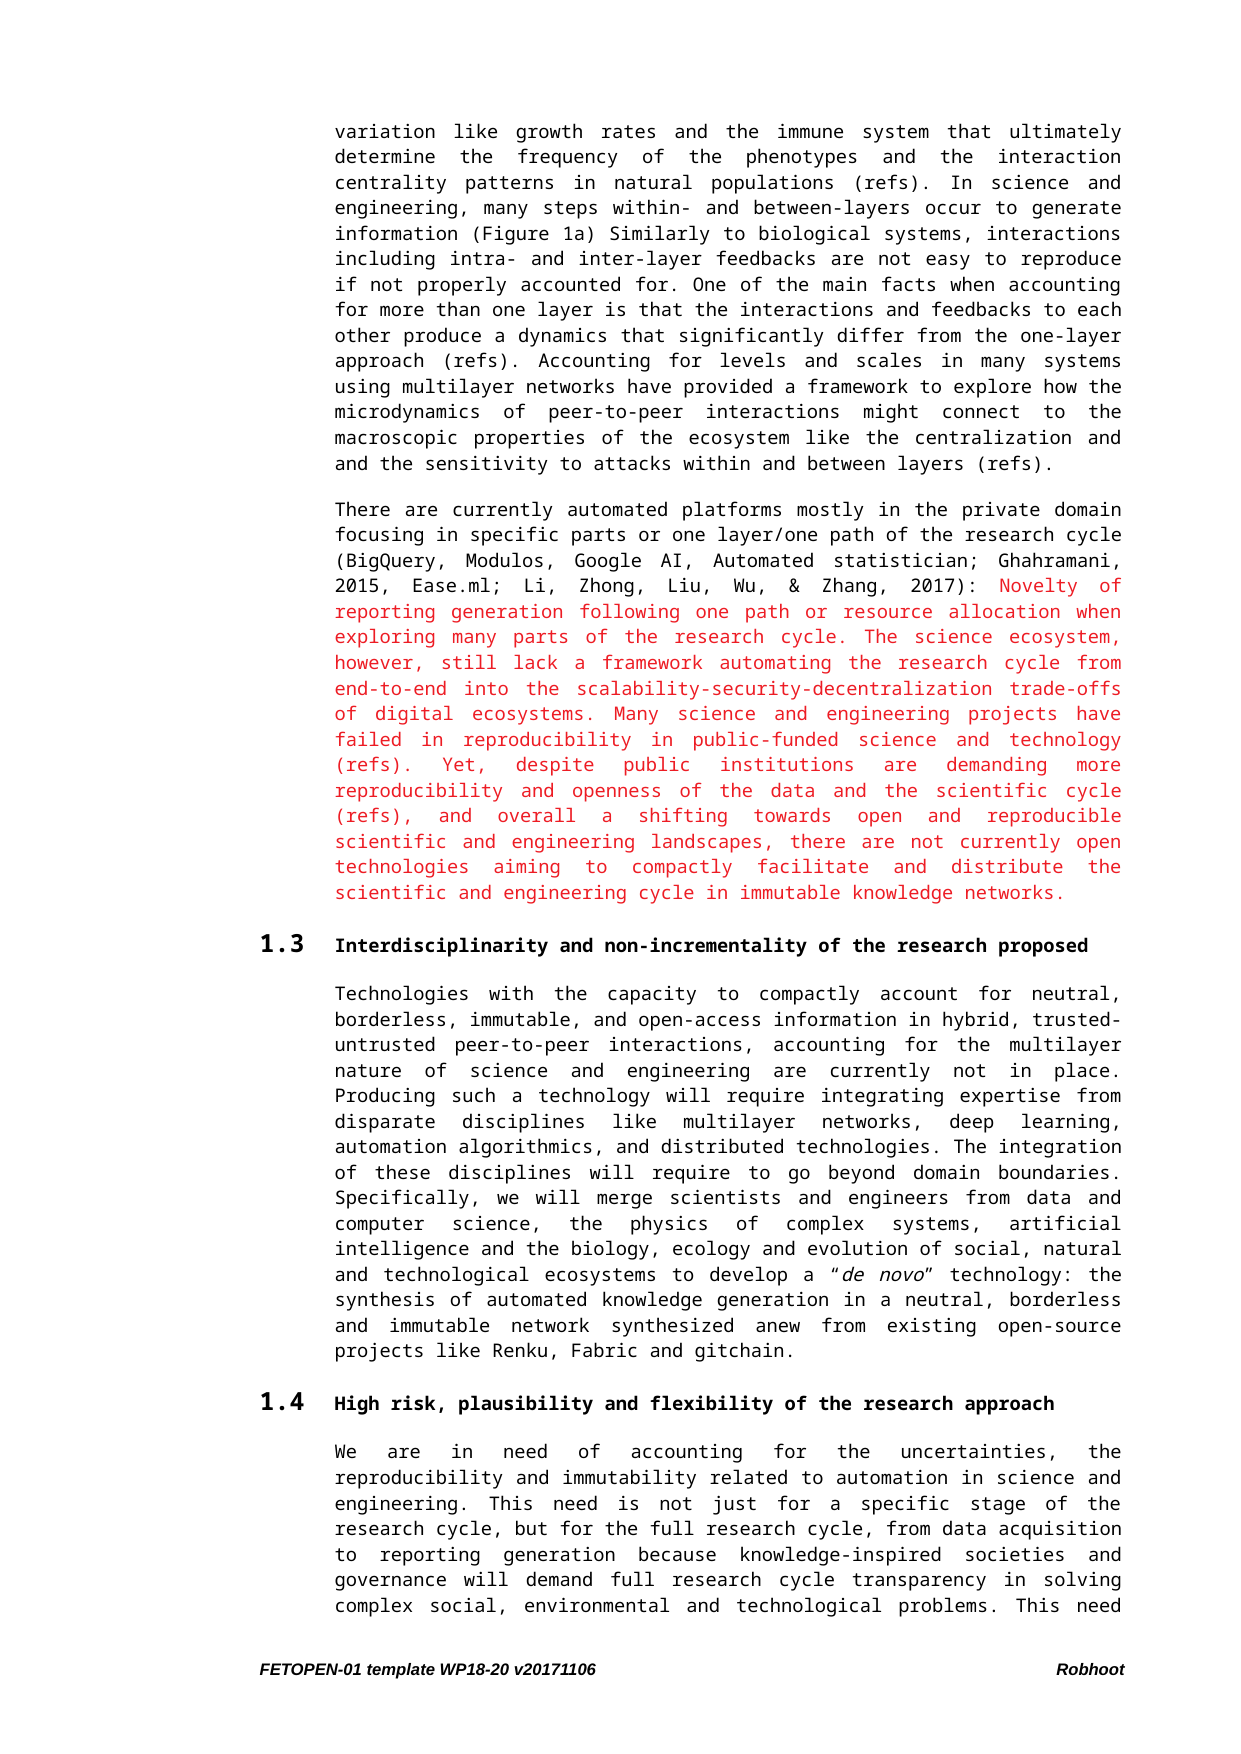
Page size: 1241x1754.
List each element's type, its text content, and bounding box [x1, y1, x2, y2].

text There are currently automated platforms mostly in the private domain focusing in specific parts or one layer/one path of the research cycle (BigQuery, Modulos, Google AI, Automated statistician; Ghahramani, 2015, Ease.ml; Li, Zhong, Liu, Wu, & Zhang, 2017)⁠: Novelty of reporting generation following one path or resource allocation when exploring many parts of the research cycle. The science ecosystem, however, still lack a framework automating the research cycle from end-to-end into the scalability-security-decentralization trade-offs of digital ecosystems. Many science and engineering projects have failed in reproducibility in public-funded science and technology (refs). Yet, despite public institutions are demanding more reproducibility and openness of the data and the scientific cycle (refs), and overall a shifting towards open and reproducible scientific and engineering landscapes, there are not currently open technologies aiming to compactly facilitate and distribute the scientific and engineering cycle in immutable knowledge networks. [334, 496, 1122, 904]
text Technologies with the capacity to compactly account for neutral, borderless, immutable, and open-access information in hybrid, trusted-untrusted peer-to-peer interactions, accounting for the multilayer nature of science and engineering are currently not in place. Producing such a technology will require integrating expertise from disparate disciplines like multilayer networks, deep learning, automation algorithmics, and distributed technologies. The integration of these disciplines will require to go beyond domain boundaries. Specifically, we will merge scientists and engineers from data and computer science, the physics of complex systems, artificial intelligence and the biology, ecology and evolution of social, natural and technological ecosystems to develop a “de novo” technology: the synthesis of automated knowledge generation in a neutral, borderless and immutable network synthesized anew from existing open-source projects like Renku, Fabric and gitchain. [297, 980, 1122, 1363]
list High risk, plausibility and flexibility of the research approach [259, 1384, 1122, 1418]
text variation like growth rates and the immune system that ultimately determine the frequency of the phenotypes and the interaction centrality patterns in natural populations (refs). In science and engineering, many steps within- and between-layers occur to generate information (Figure 1a) Similarly to biological systems, interactions including intra- and inter-layer feedbacks are not easy to reproduce if not properly accounted for. One of the main facts when accounting for more than one layer is that the interactions and feedbacks to each other produce a dynamics that significantly differ from the one-layer approach (refs). Accounting for levels and scales in many systems using multilayer networks have provided a framework to explore how the microdynamics of peer-to-peer interactions might connect to the macroscopic properties of the ecosystem like the centralization and and the sensitivity to attacks within and between layers (refs). [334, 118, 1122, 475]
list Interdisciplinarity and non-incrementality of the research proposed [259, 925, 1122, 959]
text We are in need of accounting for the uncertainties, the reproducibility and immutability related to automation in science and engineering. This need is not just for a specific stage of the research cycle, but for the full research cycle, from data acquisition to reporting generation because knowledge-inspired societies and governance will demand full research cycle transparency in solving complex social, environmental and technological problems. This need [297, 1439, 1122, 1617]
